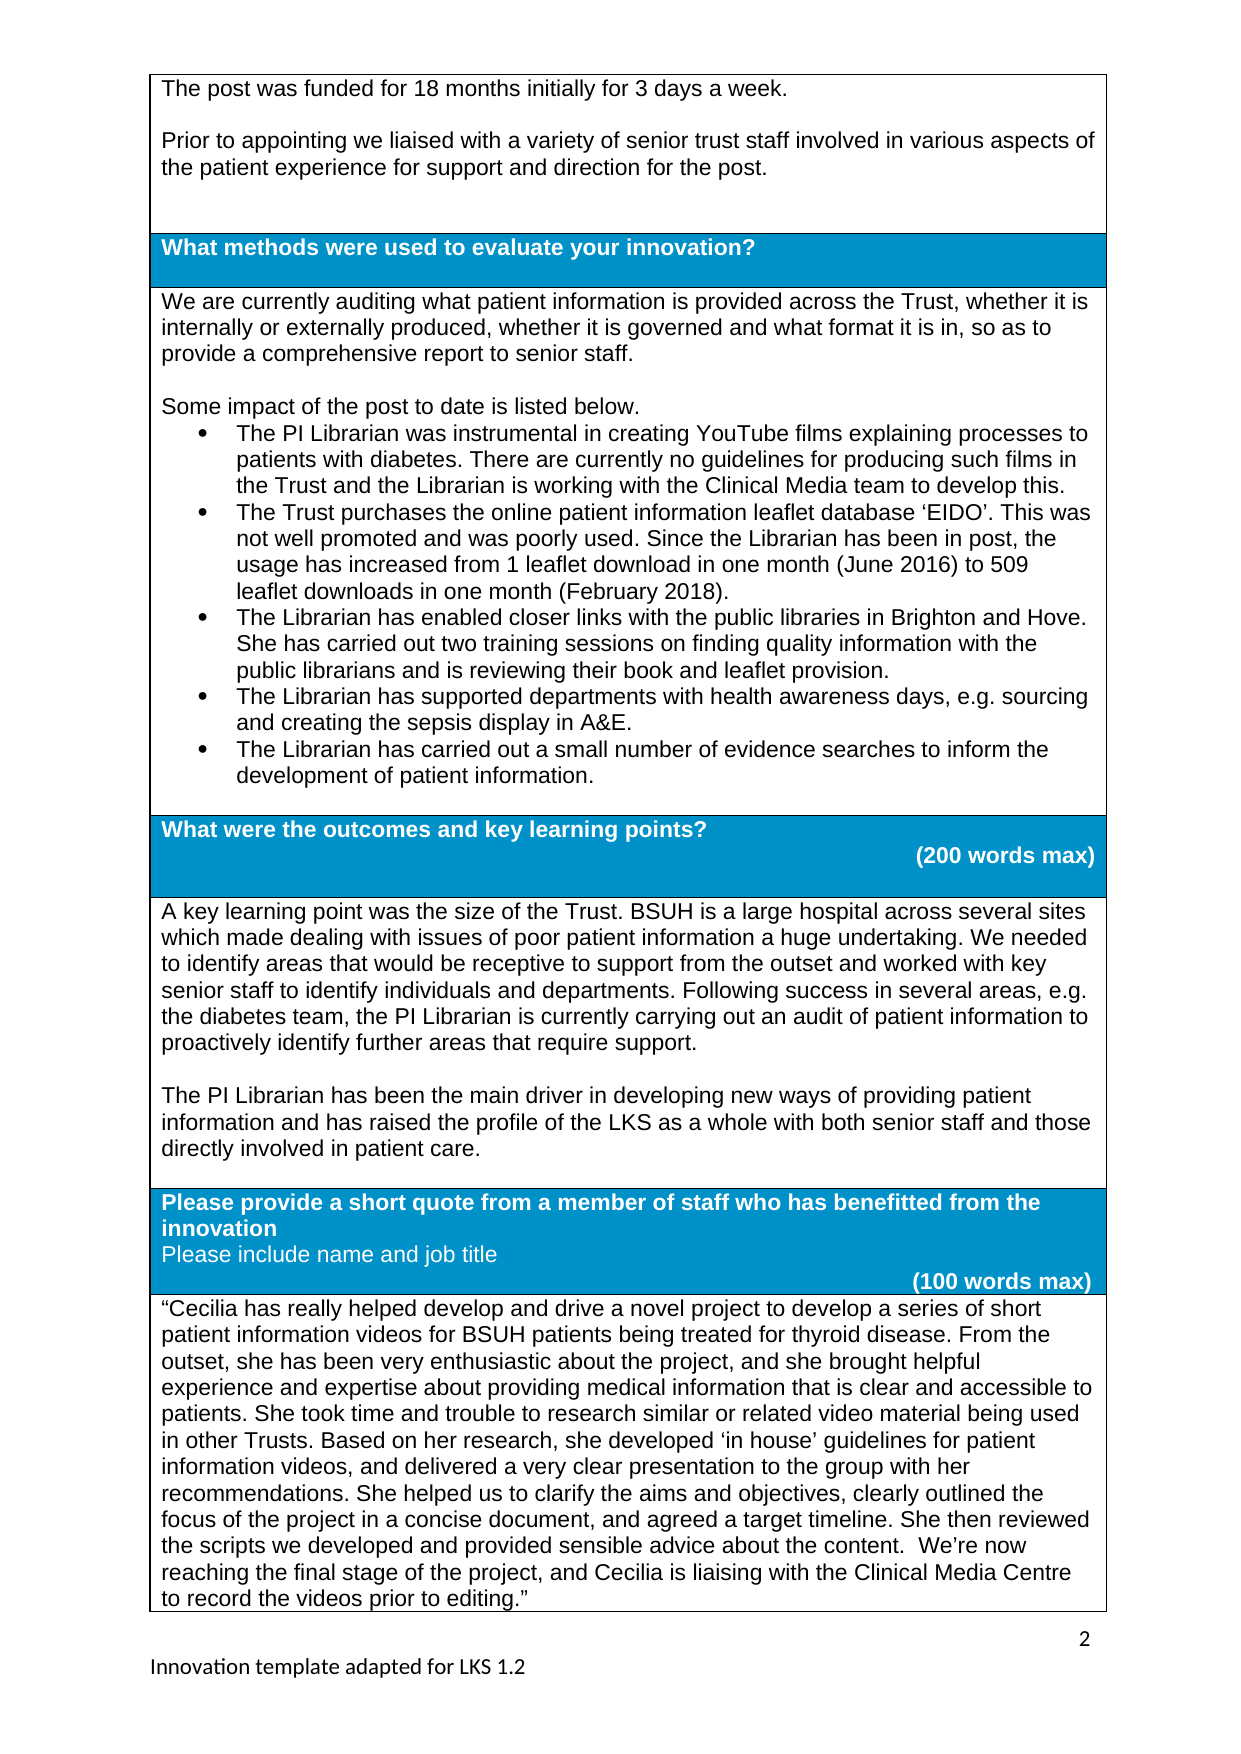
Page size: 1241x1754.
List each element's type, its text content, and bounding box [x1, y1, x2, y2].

table_cell A key learning point was the size of the Trust. BSUH is a large hospital across several sites which made dealing with issues of poor patient information a huge undertaking. We needed to identify areas that would be receptive to support from the outset and worked with key senior staff to identify individuals and departments. Following success in several areas, e.g. the diabetes team, the PI Librarian is currently carrying out an audit of patient information to proactively identify further areas that require support. The PI Librarian has been the main driver in developing new ways of providing patient information and has raised the profile of the LKS as a whole with both senior staff and those directly involved in patient care. [151, 898, 1106, 1187]
table_cell “Cecilia has really helped develop and drive a novel project to develop a series of short patient information videos for BSUH patients being treated for thyroid disease. From the outset, she has been very enthusiastic about the project, and she brought helpful experience and expertise about providing medical information that is clear and accessible to patients. She took time and trouble to research similar or related video material being used in other Trusts. Based on her research, she developed ‘in house’ guidelines for patient information videos, and delivered a very clear presentation to the group with her recommendations. She helped us to clarify the aims and objectives, clearly outlined the focus of the project in a concise document, and agreed a target timeline. She then reviewed the scripts we developed and provided sensible advice about the content. We’re now reaching the final stage of the project, and Cecilia is liaising with the Clinical Media Centre to record the videos prior to editing.” [151, 1295, 1106, 1611]
table_cell What were the outcomes and key learning points? (200 words max) [151, 816, 1106, 897]
table_cell Please provide a short quote from a member of staff who has benefitted from the innovation Please include name and job title (100 words max) [151, 1189, 1106, 1294]
table_cell We are currently auditing what patient information is provided across the Trust, whether it is internally or externally produced, whether it is governed and what format it is in, so as to provide a comprehensive report to senior staff. Some impact of the post to date is listed below. The PI Librarian was instrumental in creating YouTube films explaining processes to patients with diabetes. There are currently no guidelines for producing such films in the Trust and the Librarian is working with the Clinical Media team to develop this. The Trust purchases the online patient information leaflet database ‘EIDO’. This was not well promoted and was poorly used. Since the Librarian has been in post, the usage has increased from 1 leaflet download in one month (June 2016) to 509 leaflet downloads in one month (February 2018). The Librarian has enabled closer links with the public libraries in Brighton and Hove. She has carried out two training sessions on finding quality information with the public librarians and is reviewing their book and leaflet provision. The Librarian has supported departments with health awareness days, e.g. sourcing and creating the sepsis display in A&E. The Librarian has carried out a small number of evidence searches to inform the development of patient information. [151, 288, 1106, 815]
table_cell What methods were used to evaluate your innovation? [151, 234, 1106, 287]
table_cell The post was funded for 18 months initially for 3 days a week. Prior to appointing we liaised with a variety of senior trust staff involved in various aspects of the patient experience for support and direction for the post. [151, 75, 1106, 233]
